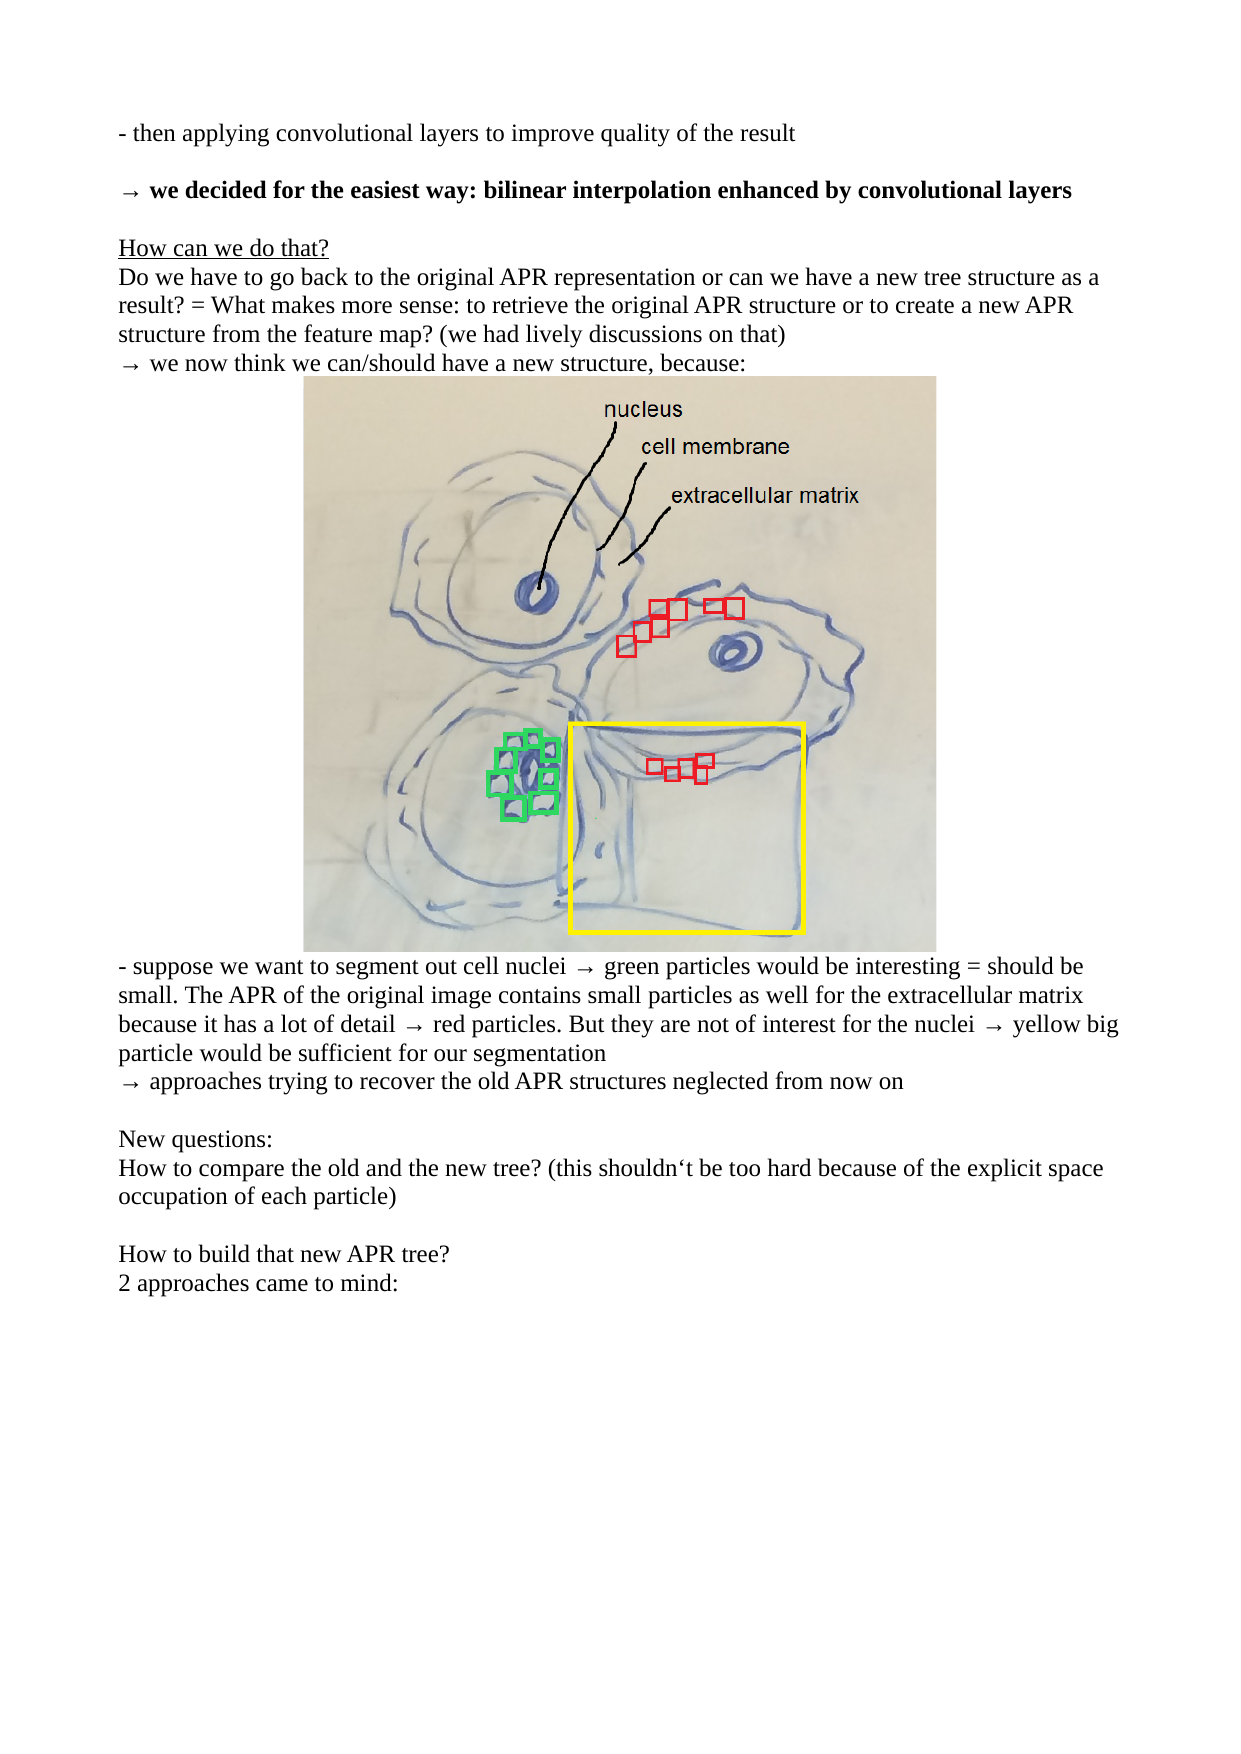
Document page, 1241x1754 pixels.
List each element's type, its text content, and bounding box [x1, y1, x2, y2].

text → we decided for the easiest way: bilinear interpolation enhanced by convolutional layers [118, 176, 1122, 204]
text - then applying convolutional layers to improve quality of the result [118, 118, 1122, 147]
text How to build that new APR tree? [118, 1239, 1122, 1268]
text → approaches trying to recover the old APR structures neglected from now on [118, 1066, 1122, 1095]
text New questions: [118, 1124, 1122, 1153]
text - suppose we want to segment out cell nuclei → green particles would be interesting = should be small. The APR of the original image contains small particles as well for the extracellular matrix because it has a lot of detail → red particles. But they are not of interest for the nuclei → yellow big particle would be sufficient for our segmentation [118, 377, 1122, 1066]
picture [303, 376, 937, 952]
text Do we have to go back to the original APR representation or can we have a new tree structure as a result? = What makes more sense: to retrieve the original APR structure or to create a new APR structure from the feature map? (we had lively discussions on that) [118, 262, 1122, 348]
text How to compare the old and the new tree? (this shouldn‘t be too hard because of the explicit space occupation of each particle) [118, 1153, 1122, 1210]
text 2 approaches came to mind: [118, 1268, 1122, 1296]
text → we now think we can/should have a new structure, because: [118, 348, 1122, 377]
text How can we do that? [118, 233, 1122, 262]
